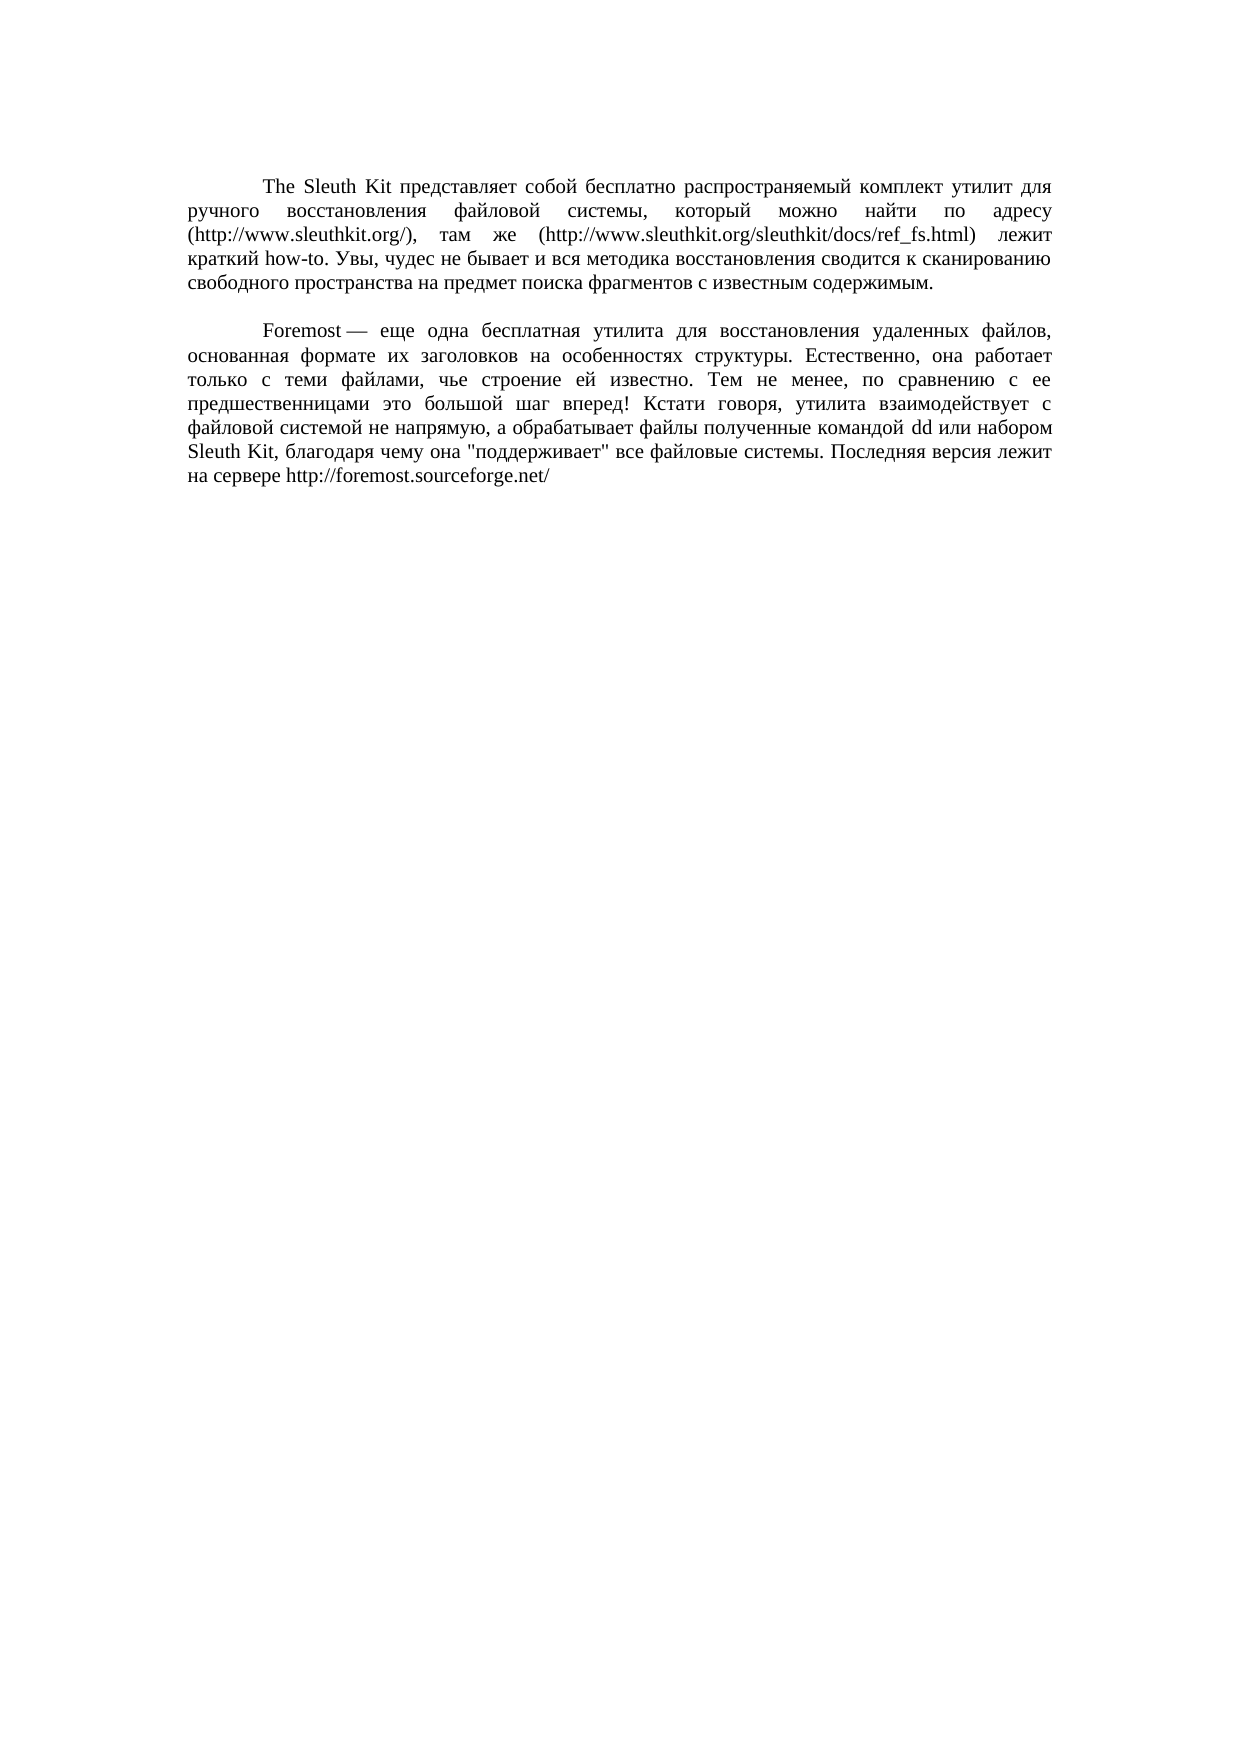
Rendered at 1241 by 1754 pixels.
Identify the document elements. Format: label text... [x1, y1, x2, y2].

text The Sleuth Kit представляет собой бесплатно распространяемый комплект утилит для ручного восстановления файловой системы, который можно найти по адресу (http://www.sleuthkit.org/), там же (http://www.sleuthkit.org/sleuthkit/docs/ref_fs.html) лежит краткий how-to. Увы, чудес не бывает и вся методика восстановления сводится к сканированию свободного пространства на предмет поиска фрагментов с известным содержимым. [187, 174, 1053, 294]
text Foremost — еще одна бесплатная утилита для восстановления удаленных файлов, основанная формате их заголовков на особенностях структуры. Естественно, она работает только с теми файлами, чье строение ей известно. Тем не менее, по сравнению с ее предшественницами это большой шаг вперед! Кстати говоря, утилита взаимодействует с файловой системой не напрямую, а обрабатывает файлы полученные командой dd или набором Sleuth Kit, благодаря чему она "поддерживает" все файловые системы. Последняя версия лежит на сервере http://foremost.sourceforge.net/ [187, 318, 1053, 487]
